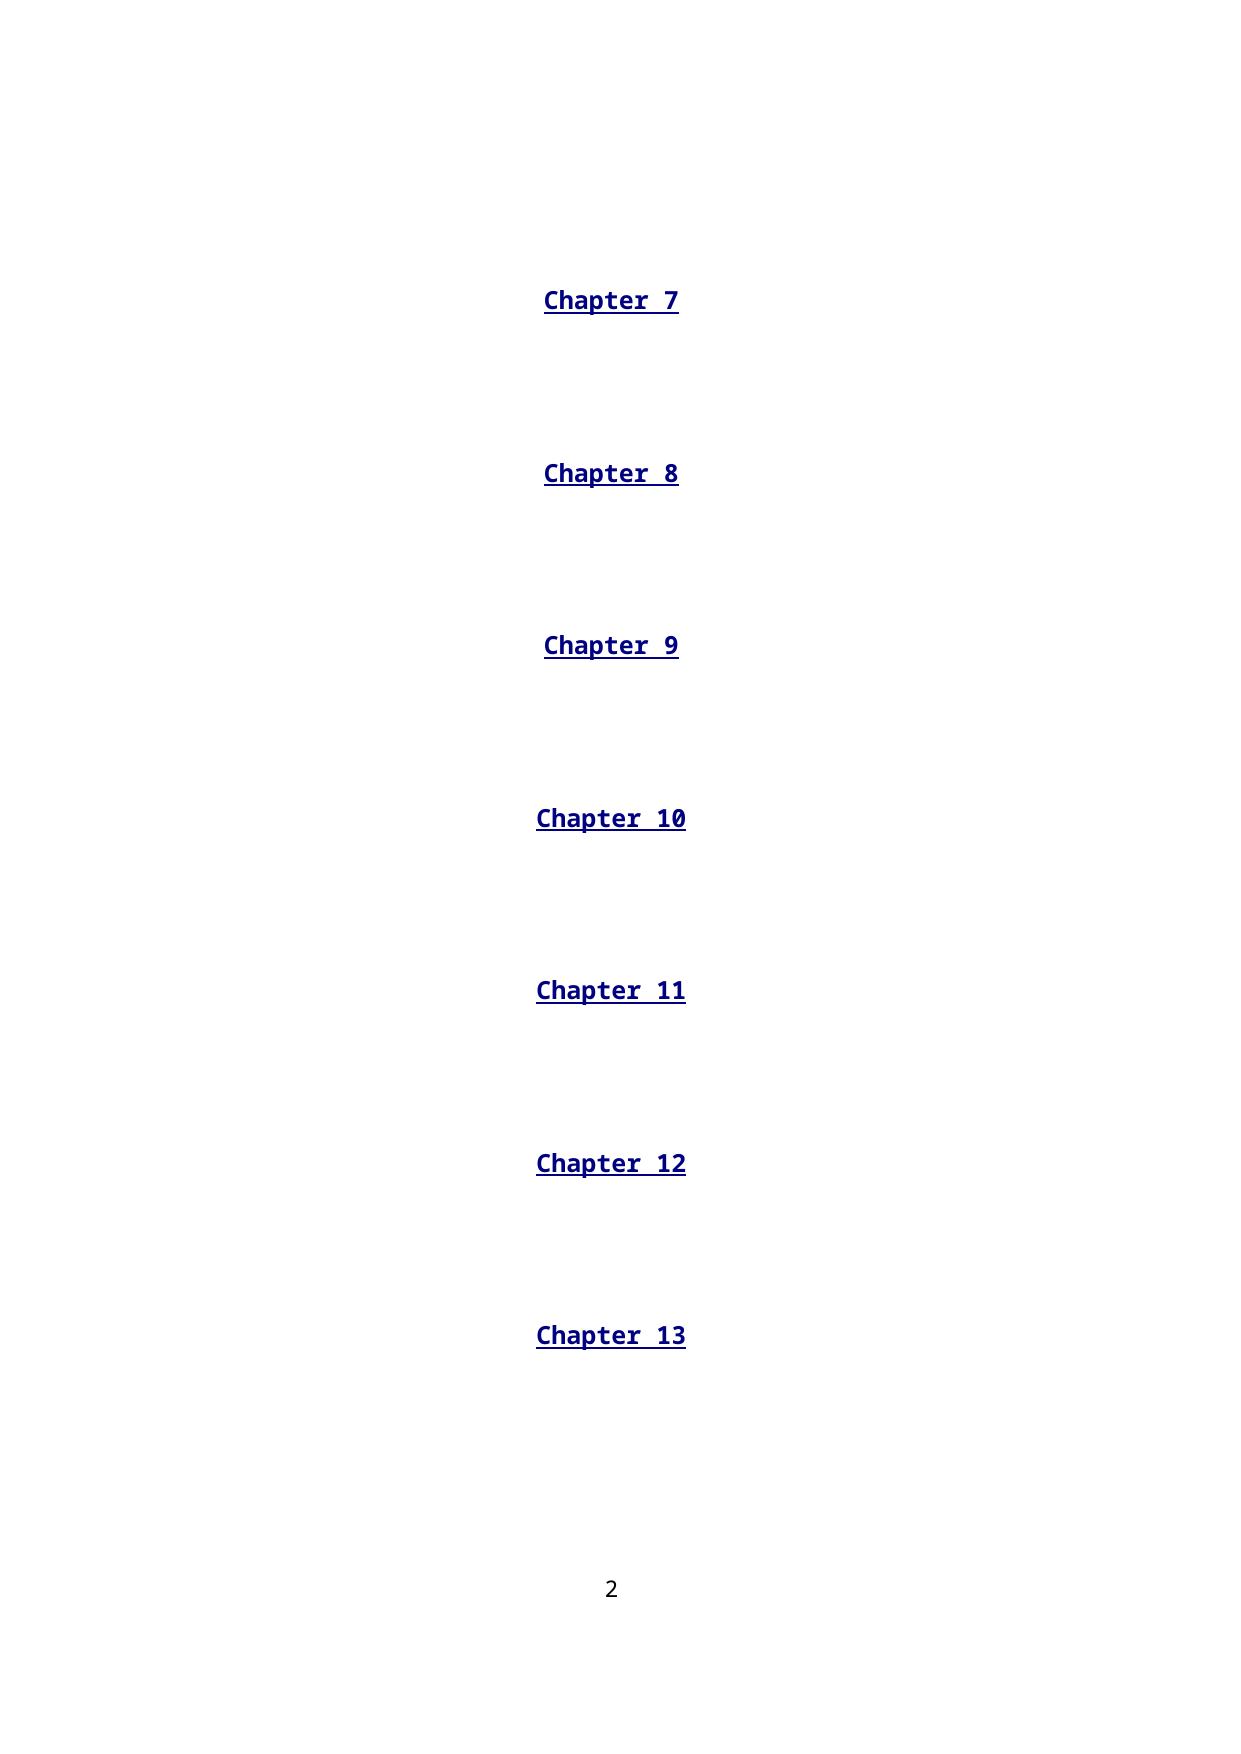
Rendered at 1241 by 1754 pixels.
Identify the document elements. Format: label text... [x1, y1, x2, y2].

subtitle Chapter 12 [159, 1138, 1063, 1181]
subtitle Chapter 9 [159, 620, 1063, 663]
subtitle Chapter 13 [159, 1310, 1063, 1353]
subtitle Chapter 11 [159, 965, 1063, 1008]
subtitle Chapter 8 [159, 448, 1063, 491]
subtitle Chapter 10 [159, 793, 1063, 836]
subtitle Chapter 7 [159, 275, 1063, 318]
